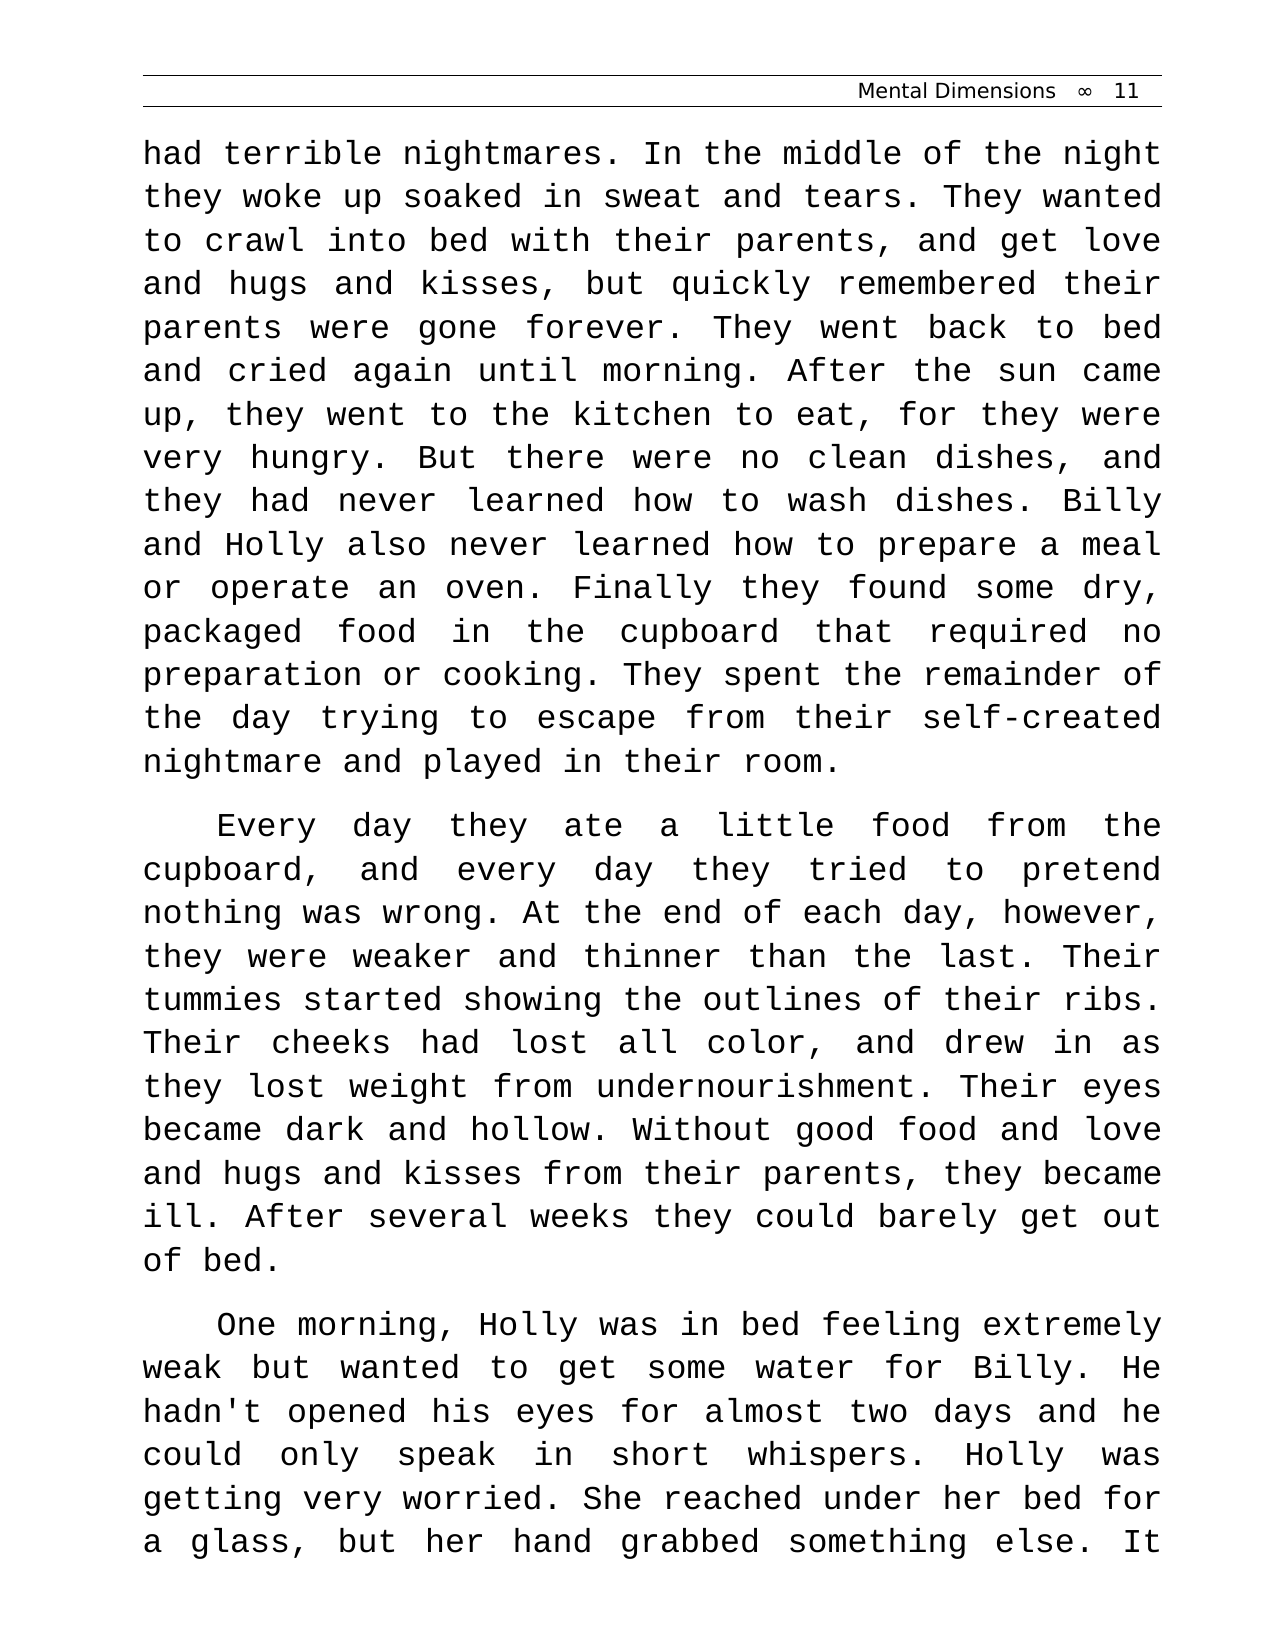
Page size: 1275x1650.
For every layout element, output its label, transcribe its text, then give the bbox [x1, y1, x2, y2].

text Every day they ate a little food from the cupboard, and every day they tried to pretend nothing was wrong. At the end of each day, however, they were weaker and thinner than the last. Their tummies started showing the outlines of their ribs. Their cheeks had lost all color, and drew in as they lost weight from undernourishment. Their eyes became dark and hollow. Without good food and love and hugs and kisses from their parents, they became ill. After several weeks they could barely get out of bed. [142, 809, 1162, 1281]
text had terrible nightmares. In the middle of the night they woke up soaked in sweat and tears. They wanted to crawl into bed with their parents, and get love and hugs and kisses, but quickly remembered their parents were gone forever. They went back to bed and cried again until morning. After the sun came up, they went to the kitchen to eat, for they were very hungry. But there were no clean dishes, and they had never learned how to wash dishes. Billy and Holly also never learned how to prepare a meal or operate an oven. Finally they found some dry, packaged food in the cupboard that required no preparation or cooking. They spent the remainder of the day trying to escape from their self-created nightmare and played in their room. [142, 137, 1162, 782]
text One morning, Holly was in bed feeling extremely weak but wanted to get some water for Billy. He hadn't opened his eyes for almost two days and he could only speak in short whispers. Holly was getting very worried. She reached under her bed for a glass, but her hand grabbed something else. It [142, 1308, 1162, 1563]
